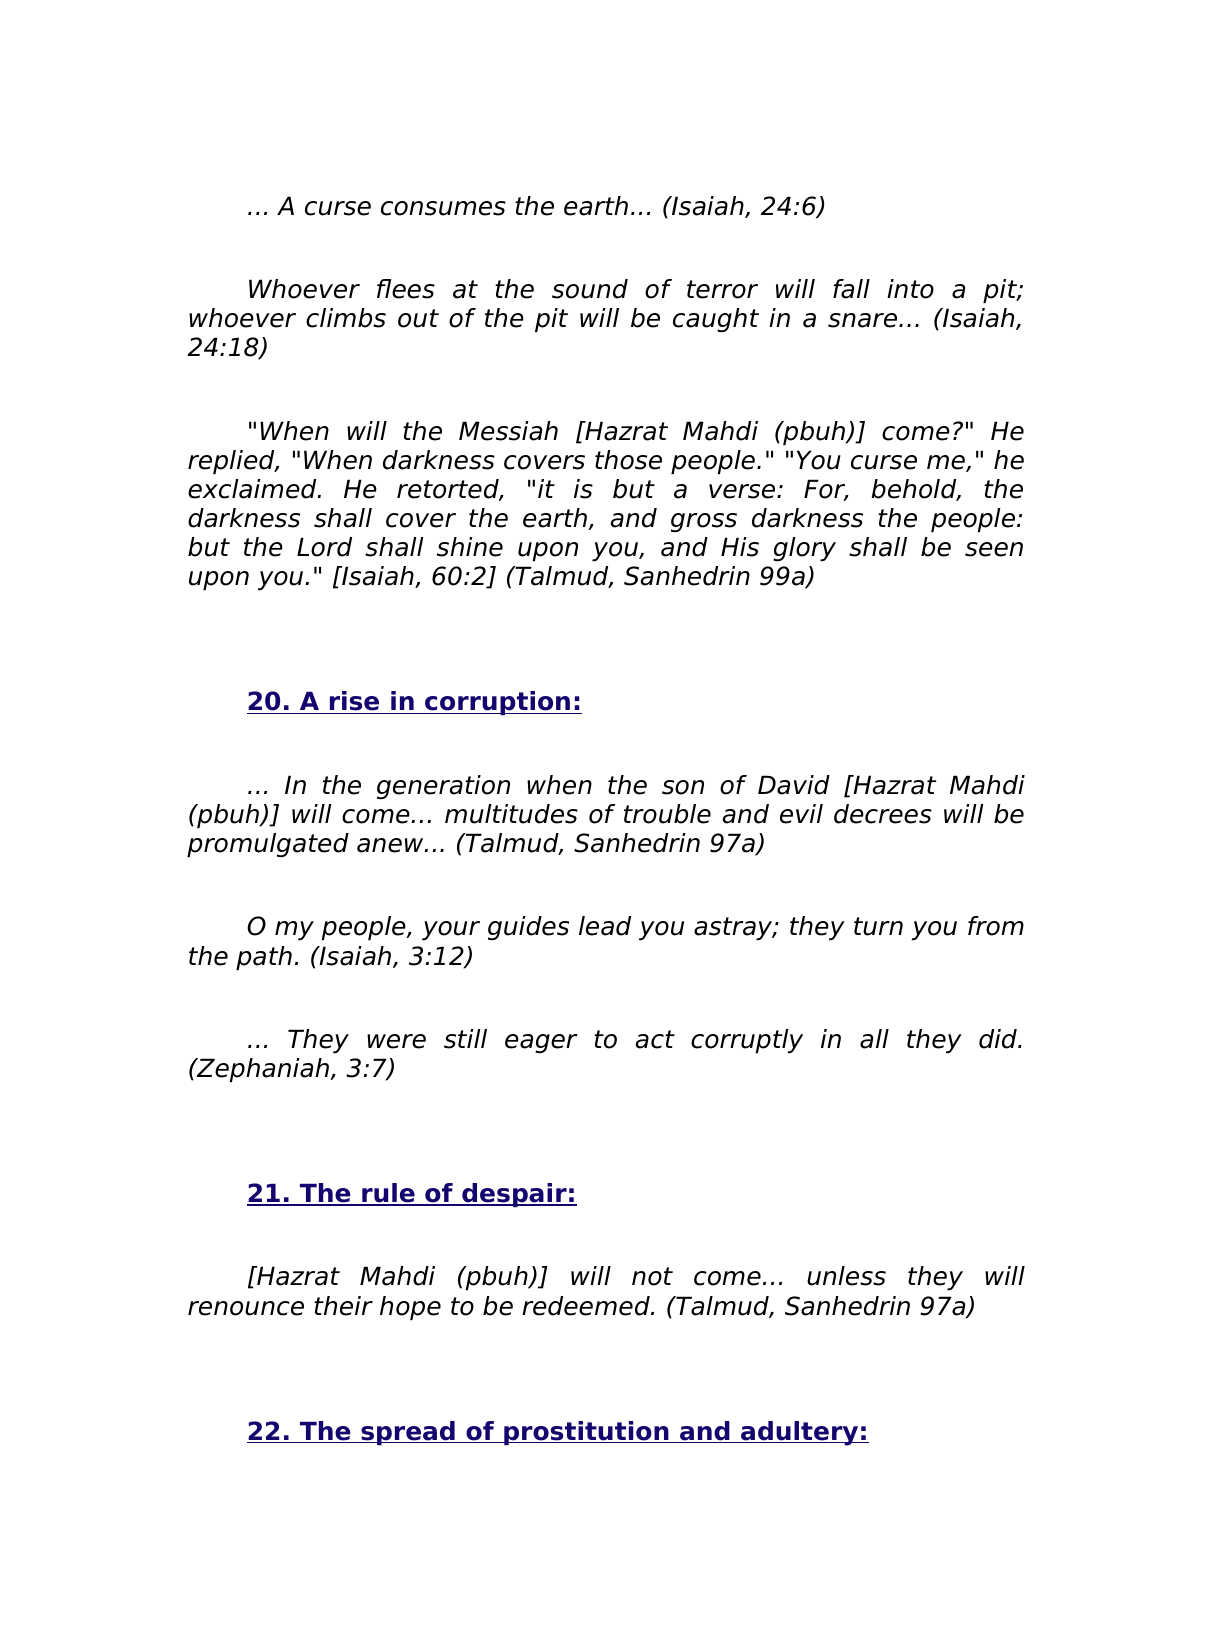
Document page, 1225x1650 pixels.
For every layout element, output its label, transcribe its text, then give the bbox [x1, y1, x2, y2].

text Whoever flees at the sound of terror will fall into a pit; whoever climbs out of the pit will be caught in a snare... (Isaiah, 24:18) [187, 275, 1026, 362]
text [Hazrat Mahdi (pbuh)] will not come... unless they will renounce their hope to be redeemed. (Talmud, Sanhedrin 97a) [187, 1262, 1026, 1321]
text ... A curse consumes the earth... (Isaiah, 24:6) [187, 192, 1026, 221]
text "When will the Messiah [Hazrat Mahdi (pbuh)] come?" He replied, "When darkness covers those people." "You curse me," he exclaimed. He retorted, "it is but a verse: For, behold, the darkness shall cover the earth, and gross darkness the people: but the Lord shall shine upon you, and His glory shall be seen upon you." [Isaiah, 60:2] (Talmud, Sanhedrin 99a) [187, 417, 1026, 592]
text ... They were still eager to act corruptly in all they did. (Zephaniah, 3:7) [187, 1025, 1026, 1083]
text ... In the generation when the son of David [Hazrat Mahdi (pbuh)] will come... multitudes of trouble and evil decrees will be promulgated anew... (Talmud, Sanhedrin 97a) [187, 771, 1026, 858]
text 22. The spread of prostitution and adultery: [187, 1417, 1037, 1446]
text 21. The rule of despair: [187, 1179, 1037, 1208]
text 20. A rise in corruption: [187, 687, 1037, 717]
text O my people, your guides lead you astray; they turn you from the path. (Isaiah, 3:12) [187, 912, 1026, 971]
